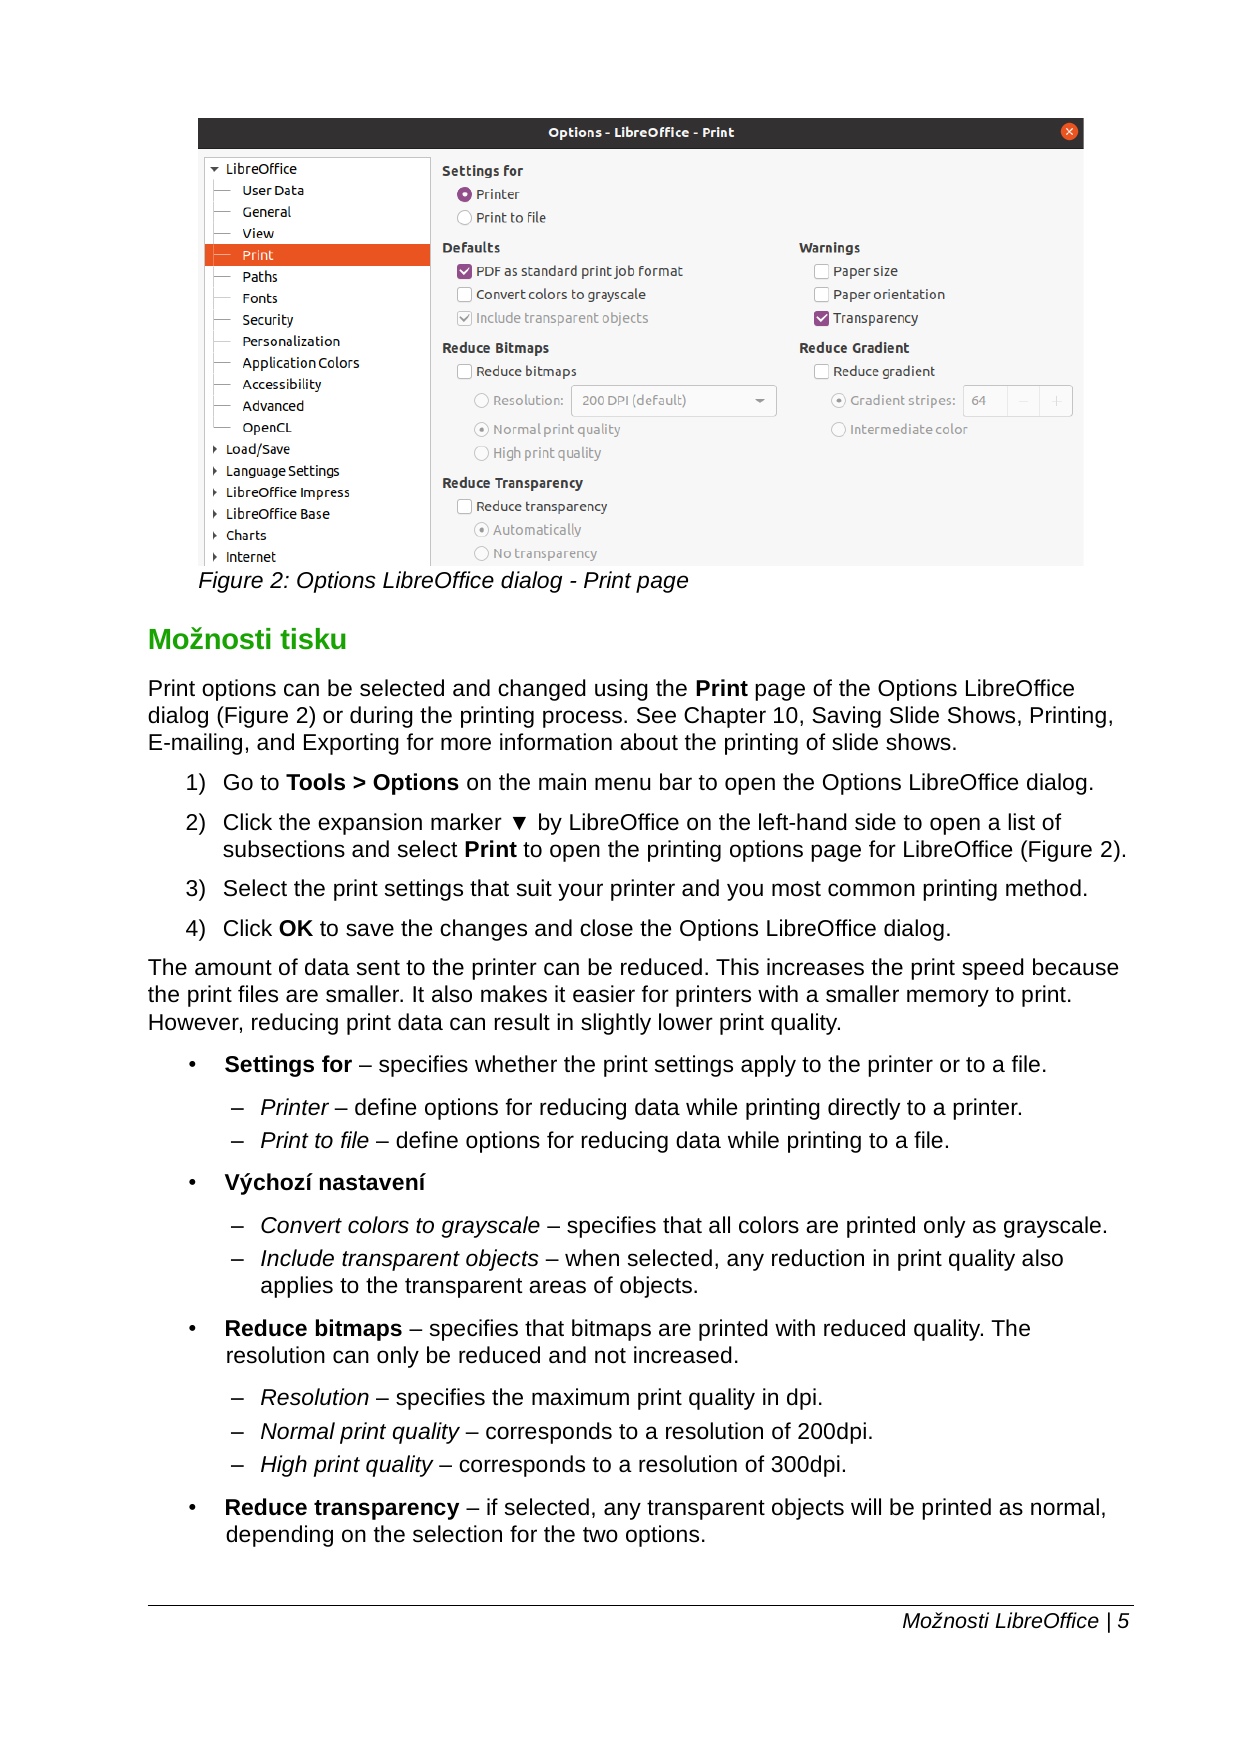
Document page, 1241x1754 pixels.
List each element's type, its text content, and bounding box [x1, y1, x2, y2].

list Print to file – define options for reducing data while printing to a file. [231, 1126, 1134, 1153]
text The amount of data sent to the printer can be reduced. This increases the print speed because the print files are smaller. It also makes it easier for printers with a smaller memory to print. However, reducing print data can result in slightly lower print quality. [148, 954, 1134, 1035]
list Reduce bitmaps – specifies that bitmaps are printed with reduced quality. The resolution can only be reduced and not increased. [185, 1311, 1134, 1371]
list Click the expansion marker ▼ by LibreOffice on the left-hand side to open a list of subsections and select Print to open the printing options page for LibreOffice (Figure 2). [206, 808, 1134, 862]
list Select the print settings that suit your printer and you most common printing method. [206, 874, 1134, 902]
list Normal print quality – corresponds to a resolution of 200dpi. [231, 1417, 1134, 1444]
picture [198, 118, 1084, 566]
list Click OK to save the changes and close the Options LibreOffice dialog. [206, 914, 1134, 941]
list Výchozí nastavení [185, 1166, 1134, 1199]
list Printer – define options for reducing data while printing directly to a printer. [231, 1093, 1134, 1120]
list Convert colors to grayscale – specifies that all colors are printed only as grayscale. [231, 1211, 1134, 1238]
subtitle Možnosti tisku [148, 622, 1134, 656]
list Go to Tools > Options on the main menu bar to open the Options LibreOffice dialog. [206, 768, 1134, 795]
text Figure 2: Options LibreOffice dialog - Print page [198, 566, 1083, 593]
list Include transparent objects – when selected, any reduction in print quality also applies to the transparent areas of objects. [231, 1244, 1134, 1299]
list Resolution – specifies the maximum print quality in dpi. [231, 1384, 1134, 1411]
list Reduce transparency – if selected, any transparent objects will be printed as normal, depending on the selection for the two options. [185, 1490, 1134, 1550]
list High print quality – corresponds to a resolution of 300dpi. [231, 1450, 1134, 1477]
text Print options can be selected and changed using the Print page of the Options LibreOffice dialog (Figure 2) or during the printing process. See Chapter 10, Saving Slide Shows, Printing, E-mailing, and Exporting for more information about the printing of slide shows. [148, 674, 1134, 756]
list Settings for – specifies whether the print settings apply to the printer or to a file. [185, 1047, 1134, 1080]
